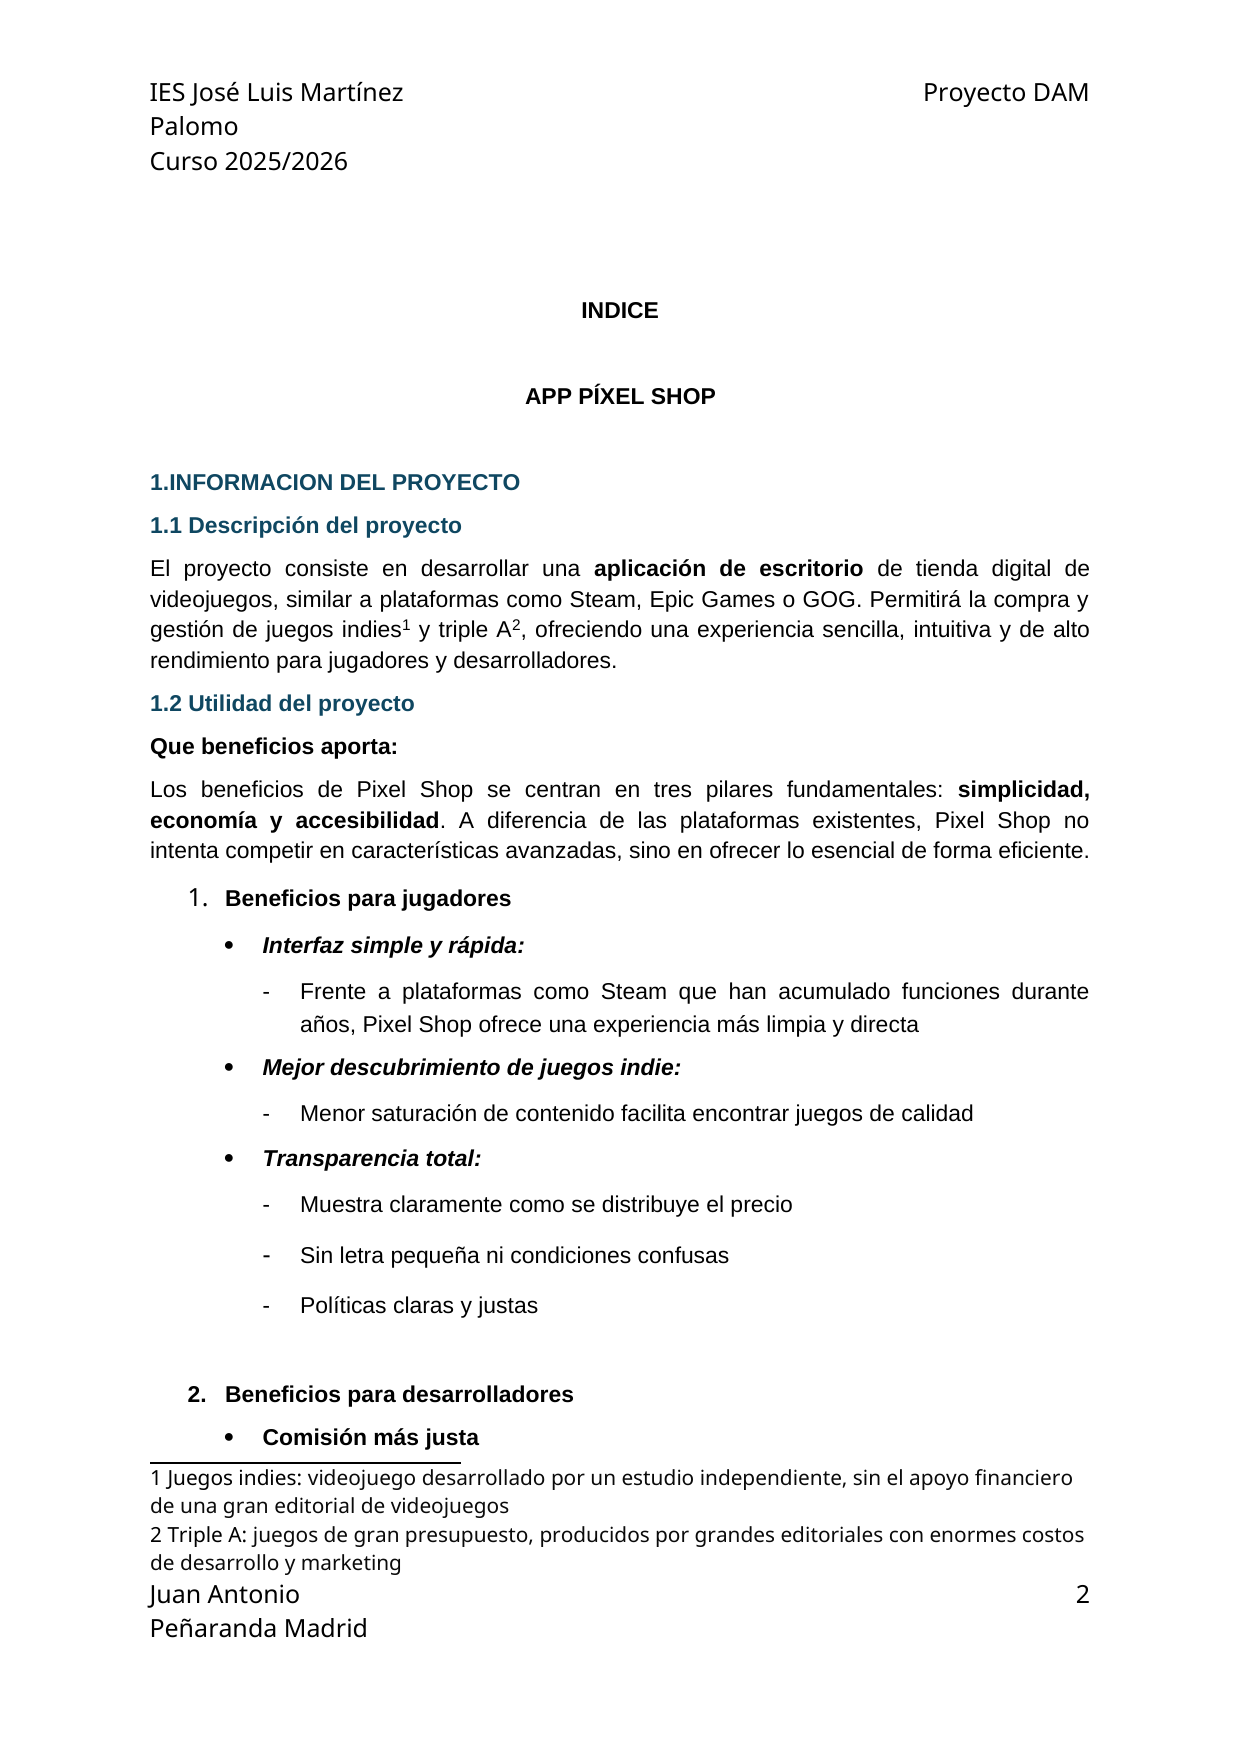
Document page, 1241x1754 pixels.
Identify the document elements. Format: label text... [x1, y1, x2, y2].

text Que beneficios aporta: [150, 733, 1090, 759]
text INDICE [150, 297, 1090, 324]
list Beneficios para desarrolladores [187, 1381, 1090, 1407]
list Sin letra pequeña ni condiciones confusas [262, 1237, 1090, 1271]
list Interfaz simple y rápida: [225, 932, 1090, 958]
list Transparencia total: [225, 1145, 1090, 1172]
subtitle 1.1 Descripción del proyecto [150, 512, 1090, 539]
text El proyecto consiste en desarrollar una aplicación de escritorio de tienda digital de videojuegos, similar a plataformas como Steam, Epic Games o GOG. Permitirá la compra y gestión de juegos indies y triple A, ofreciendo una experiencia sencilla, intuitiva y de alto rendimiento para jugadores y desarrolladores. [150, 555, 1090, 673]
list Mejor descubrimiento de juegos indie: [225, 1053, 1090, 1080]
text Los beneficios de Pixel Shop se centran en tres pilares fundamentales: simplicidad, economía y accesibilidad. A diferencia de las plataformas existentes, Pixel Shop no intenta competir en características avanzadas, sino en ofrecer lo esencial de forma eficiente. [150, 776, 1090, 863]
list Comisión más justa [225, 1424, 1090, 1450]
list Políticas claras y justas [262, 1289, 1090, 1320]
list Beneficios para jugadores [187, 880, 1090, 914]
text APP PÍXEL SHOP [150, 383, 1090, 410]
list Frente a plataformas como Steam que han acumulado funciones durante años, Pixel Shop ofrece una experiencia más limpia y directa [262, 975, 1090, 1037]
subtitle 1.2 Utilidad del proyecto [150, 690, 1090, 716]
subtitle 1.INFORMACION DEL PROYECTO [150, 469, 1090, 496]
text Juegos indies: videojuego desarrollado por un estudio independiente, sin el apoyo financiero de una gran editorial de videojuegos [150, 1463, 1090, 1520]
text Triple A: juegos de gran presupuesto, producidos por grandes editoriales con enormes costos de desarrollo y marketing [150, 1520, 1090, 1577]
list Muestra claramente como se distribuye el precio [262, 1188, 1090, 1219]
list Menor saturación de contenido facilita encontrar juegos de calidad [262, 1097, 1090, 1128]
